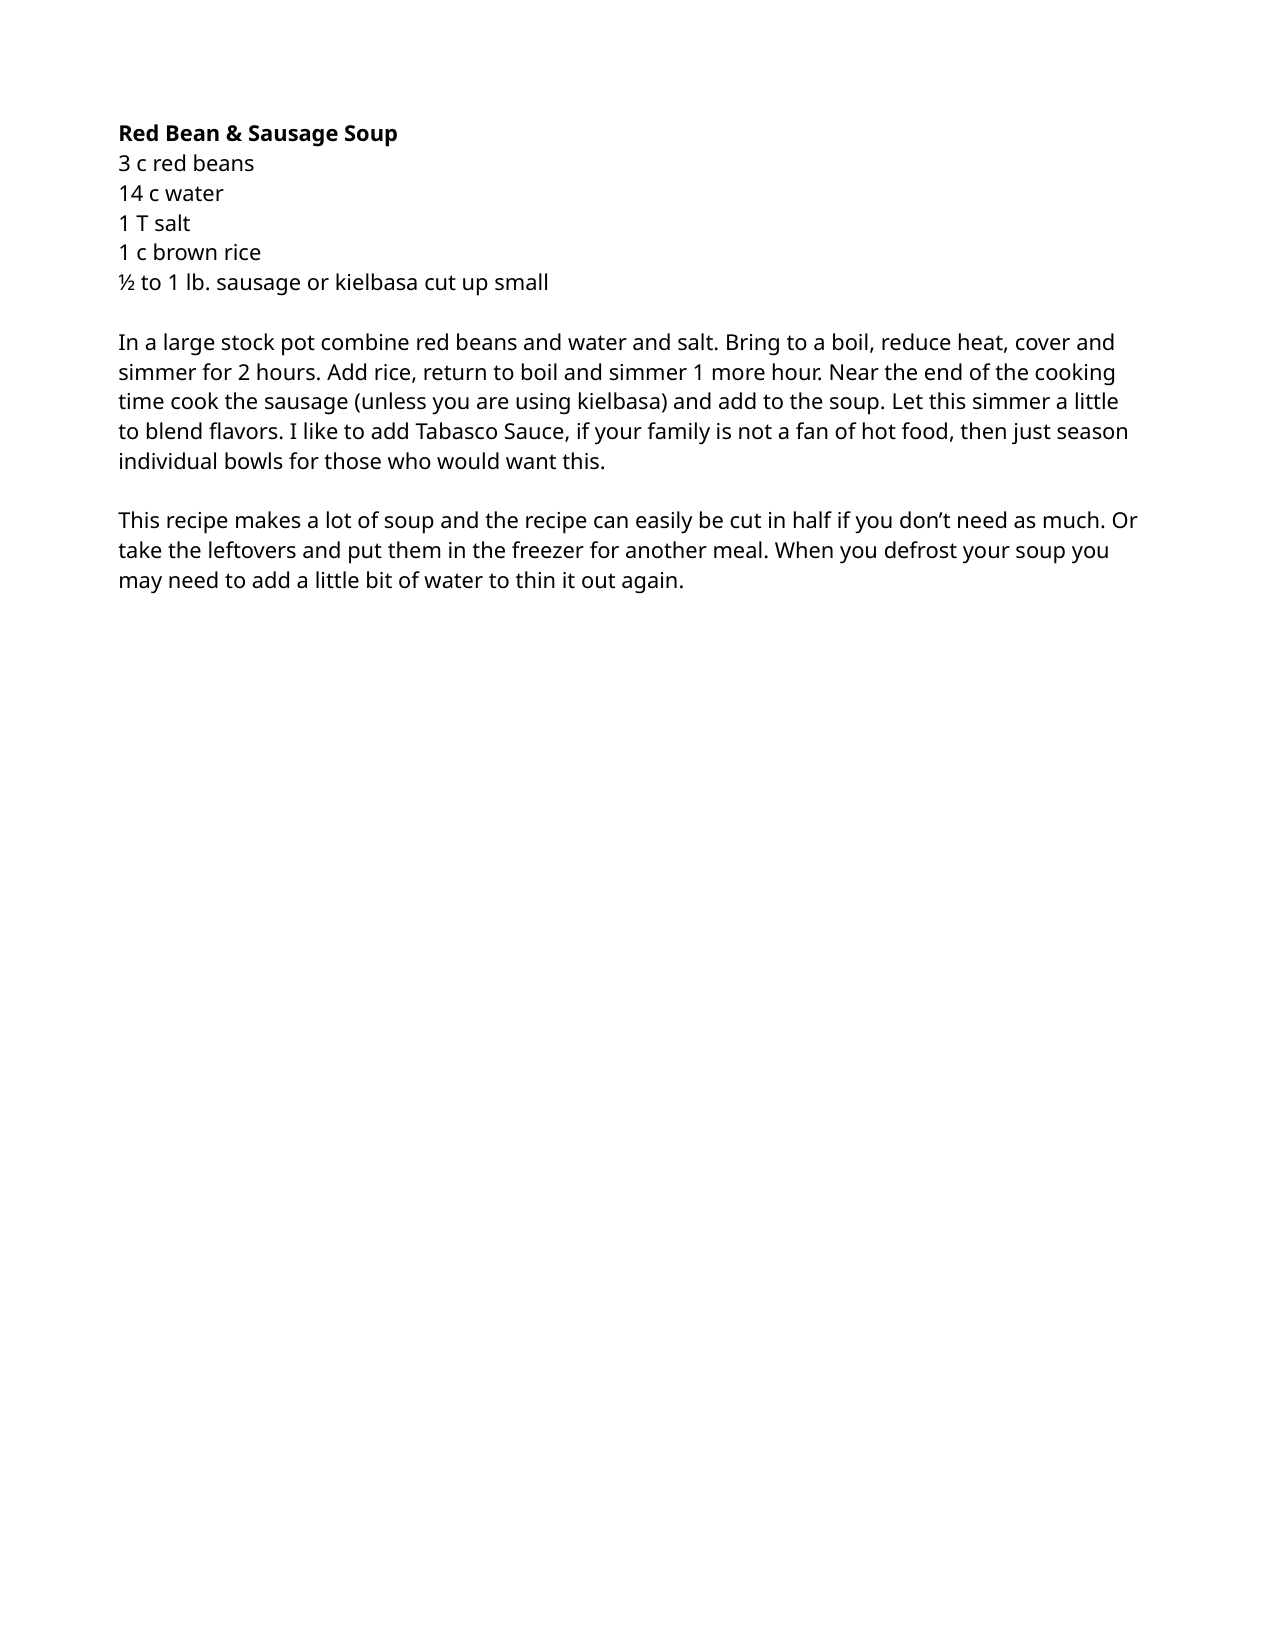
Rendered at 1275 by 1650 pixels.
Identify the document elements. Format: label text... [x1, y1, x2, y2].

text may need to add a little bit of water to thin it out again. [118, 565, 1157, 595]
text This recipe makes a lot of soup and the recipe can easily be cut in half if you don’t need as much. Or [118, 505, 1157, 535]
text 1 T salt [118, 207, 1157, 237]
text time cook the sausage (unless you are using kielbasa) and add to the soup. Let this simmer a little [118, 386, 1157, 416]
text to blend flavors. I like to add Tabasco Sauce, if your family is not a fan of hot food, then just season [118, 416, 1157, 446]
text 14 c water [118, 178, 1157, 207]
text ½ to 1 lb. sausage or kielbasa cut up small [118, 267, 1157, 297]
text In a large stock pot combine red beans and water and salt. Bring to a boil, reduce heat, cover and [118, 327, 1157, 356]
text 1 c brown rice [118, 237, 1157, 267]
text Red Bean & Sausage Soup [118, 118, 1157, 148]
text simmer for 2 hours. Add rice, return to boil and simmer 1 more hour. Near the end of the cooking [118, 356, 1157, 386]
text 3 c red beans [118, 148, 1157, 178]
text individual bowls for those who would want this. [118, 446, 1157, 476]
text take the leftovers and put them in the freezer for another meal. When you defrost your soup you [118, 535, 1157, 565]
